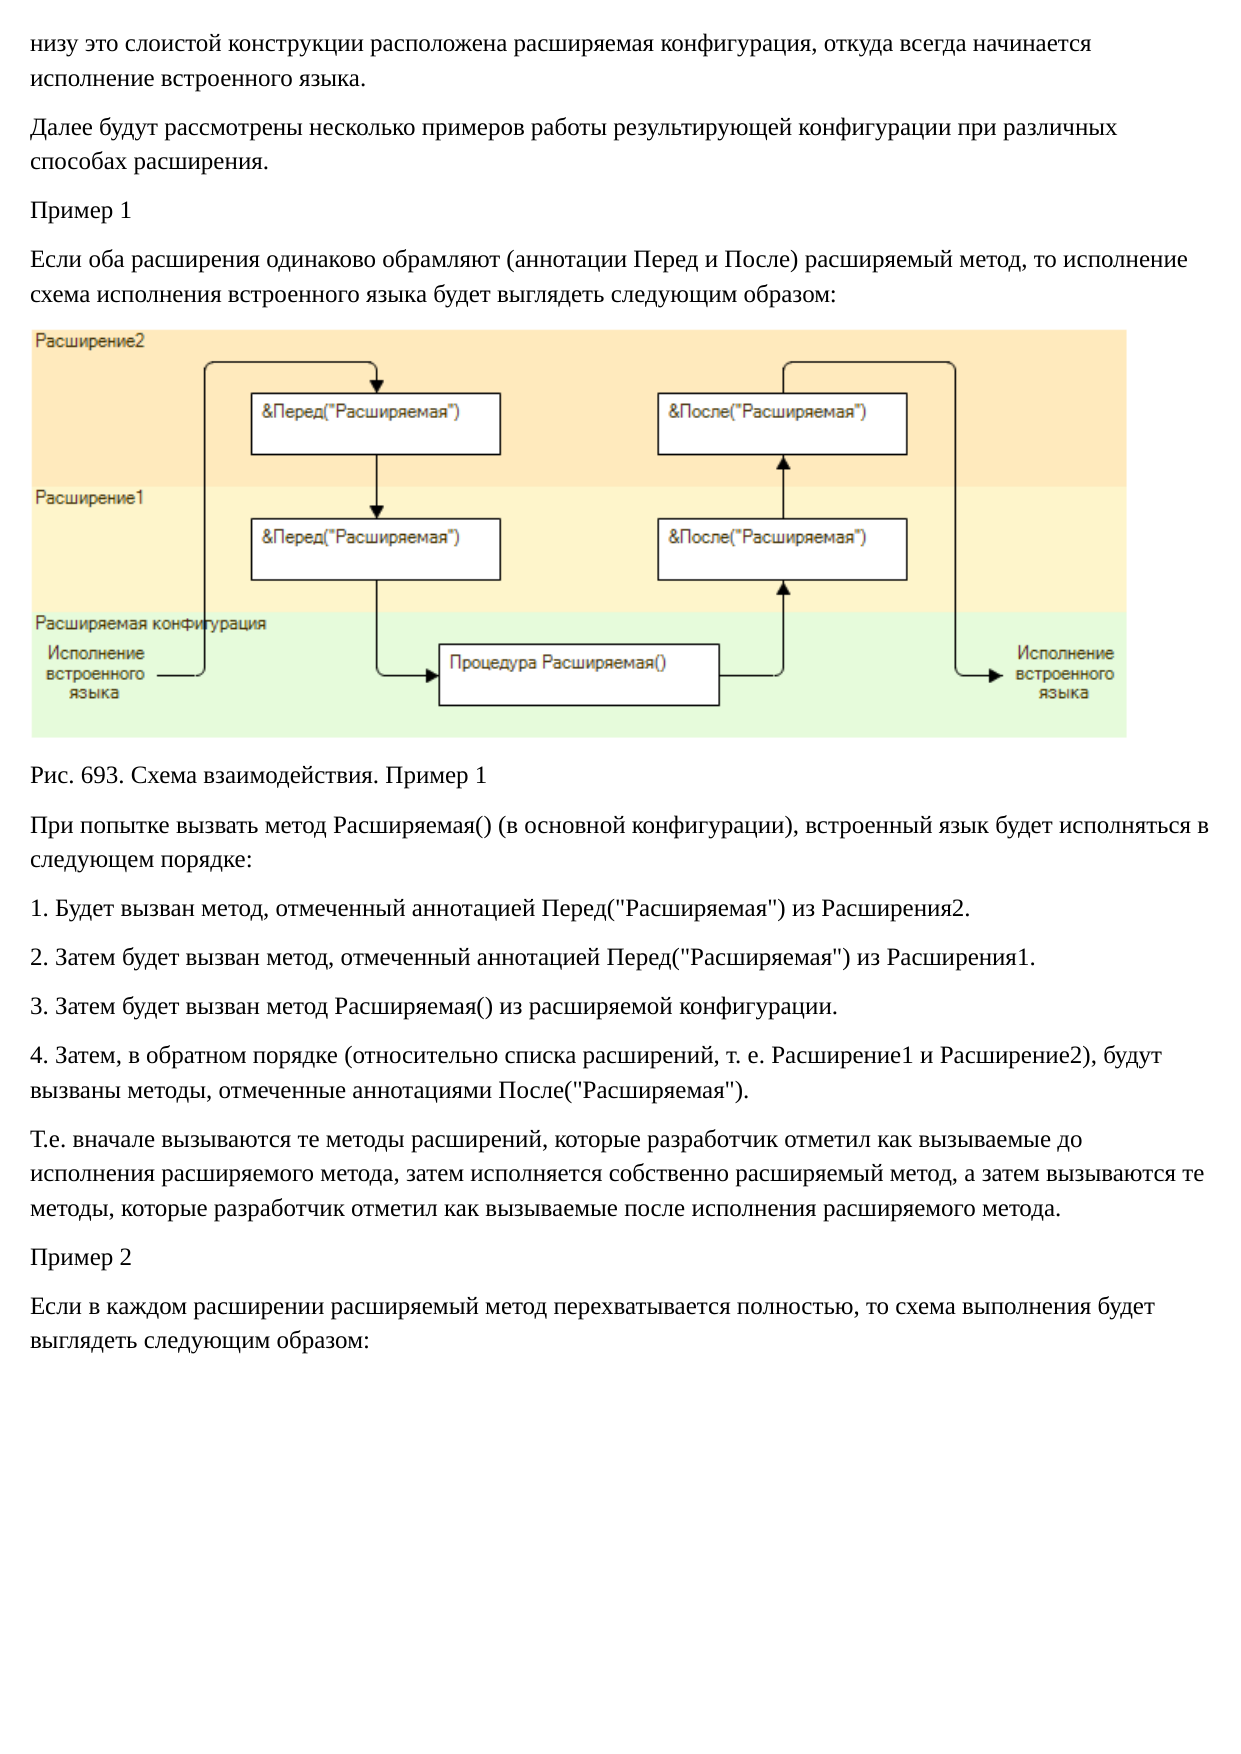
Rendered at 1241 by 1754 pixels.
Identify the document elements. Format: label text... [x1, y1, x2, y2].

text Пример 1 [30, 195, 1211, 224]
text 2. Затем будет вызван метод, отмеченный аннотацией Перед("Расширяемая") из Расширения1. [30, 942, 1211, 971]
text 1. Будет вызван метод, отмеченный аннотацией Перед("Расширяемая") из Расширения2. [30, 893, 1211, 922]
text При попытке вызвать метод Расширяемая() (в основной конфигурации), встроенный язык будет исполняться в следующем порядке: [30, 810, 1211, 873]
text низу это слоистой конструкции расположена расширяемая конфигурация, откуда всегда начинается исполнение встроенного языка. [30, 28, 1211, 91]
picture [29, 327, 1130, 741]
text Если оба расширения одинаково обрамляют (аннотации Перед и После) расширяемый метод, то исполнение схема исполнения встроенного языка будет выглядеть следующим образом: [30, 244, 1211, 307]
text 4. Затем, в обратном порядке (относительно списка расширений, т. е. Расширение1 и Расширение2), будут вызваны методы, отмеченные аннотациями После("Расширяемая"). [30, 1040, 1211, 1104]
text Т.е. вначале вызываются те методы расширений, которые разработчик отметил как вызываемые до исполнения расширяемого метода, затем исполняется собственно расширяемый метод, а затем вызываются те методы, которые разработчик отметил как вызываемые после исполнения расширяемого метода. [30, 1124, 1211, 1222]
text Далее будут рассмотрены несколько примеров работы результирующей конфигурации при различных способах расширения. [30, 112, 1211, 175]
text Если в каждом расширении расширяемый метод перехватывается полностью, то схема выполнения будет выглядеть следующим образом: [30, 1291, 1211, 1354]
text Рис. 693. Схема взаимодействия. Пример 1 [30, 761, 1211, 789]
text Пример 2 [30, 1242, 1211, 1271]
text 3. Затем будет вызван метод Расширяемая() из расширяемой конфигурации. [30, 991, 1211, 1020]
